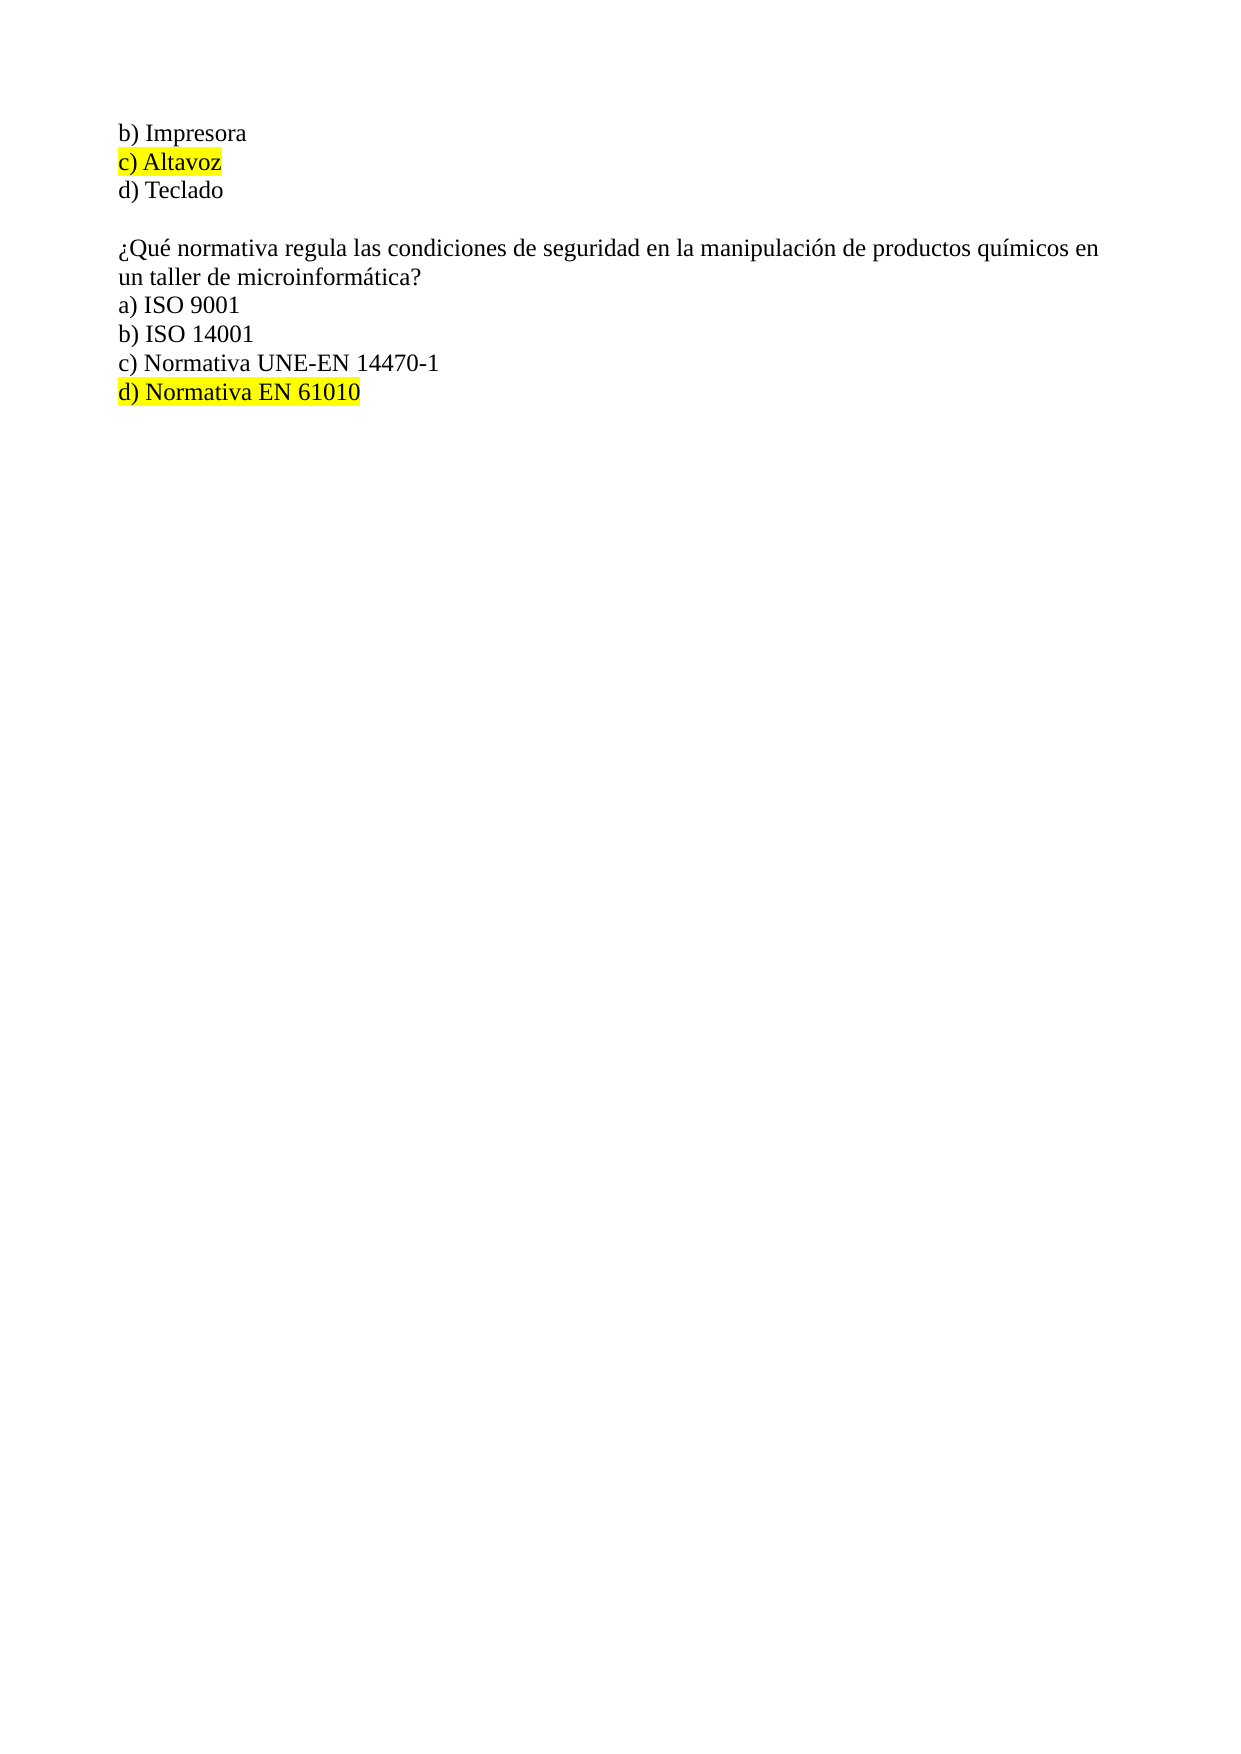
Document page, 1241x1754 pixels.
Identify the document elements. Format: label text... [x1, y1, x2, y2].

text a) ISO 9001 [118, 291, 1122, 319]
text d) Teclado [118, 176, 1122, 204]
text c) Altavoz [118, 147, 1122, 176]
text b) Impresora [118, 118, 1122, 147]
text d) Normativa EN 61010 [118, 377, 1122, 406]
text b) ISO 14001 [118, 319, 1122, 348]
text ¿Qué normativa regula las condiciones de seguridad en la manipulación de productos químicos en un taller de microinformática? [118, 233, 1122, 291]
text c) Normativa UNE-EN 14470-1 [118, 348, 1122, 377]
